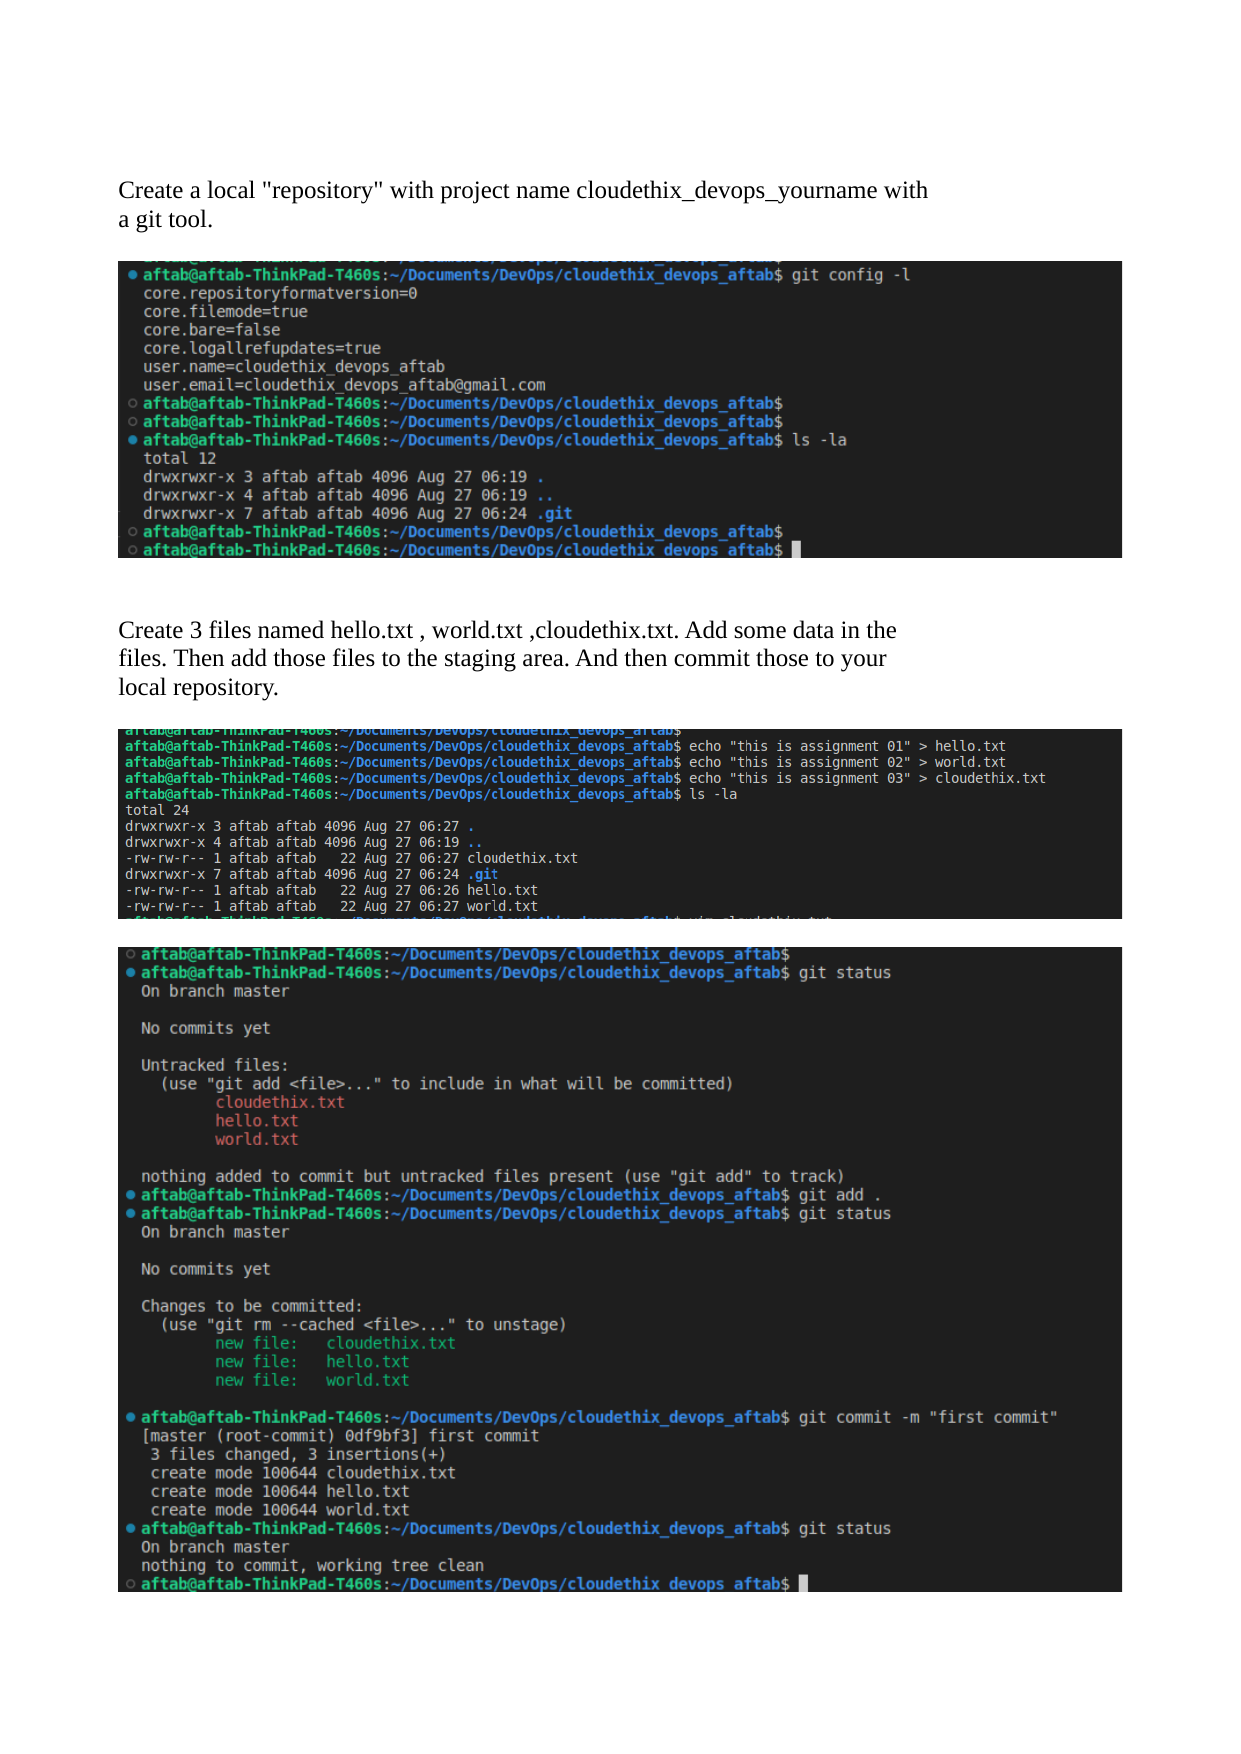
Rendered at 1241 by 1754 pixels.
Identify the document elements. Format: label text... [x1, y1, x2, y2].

text files. Then add those files to the staging area. And then commit those to your [118, 643, 1122, 672]
text local repository. [118, 672, 1122, 701]
picture [118, 947, 1123, 1592]
picture [118, 261, 1123, 558]
text Create a local "repository" with project name cloudethix_devops_yourname with [118, 176, 1122, 204]
picture [118, 729, 1123, 919]
text a git tool. [118, 204, 1122, 233]
text Create 3 files named hello.txt , world.txt ,cloudethix.txt. Add some data in the [118, 615, 1122, 643]
